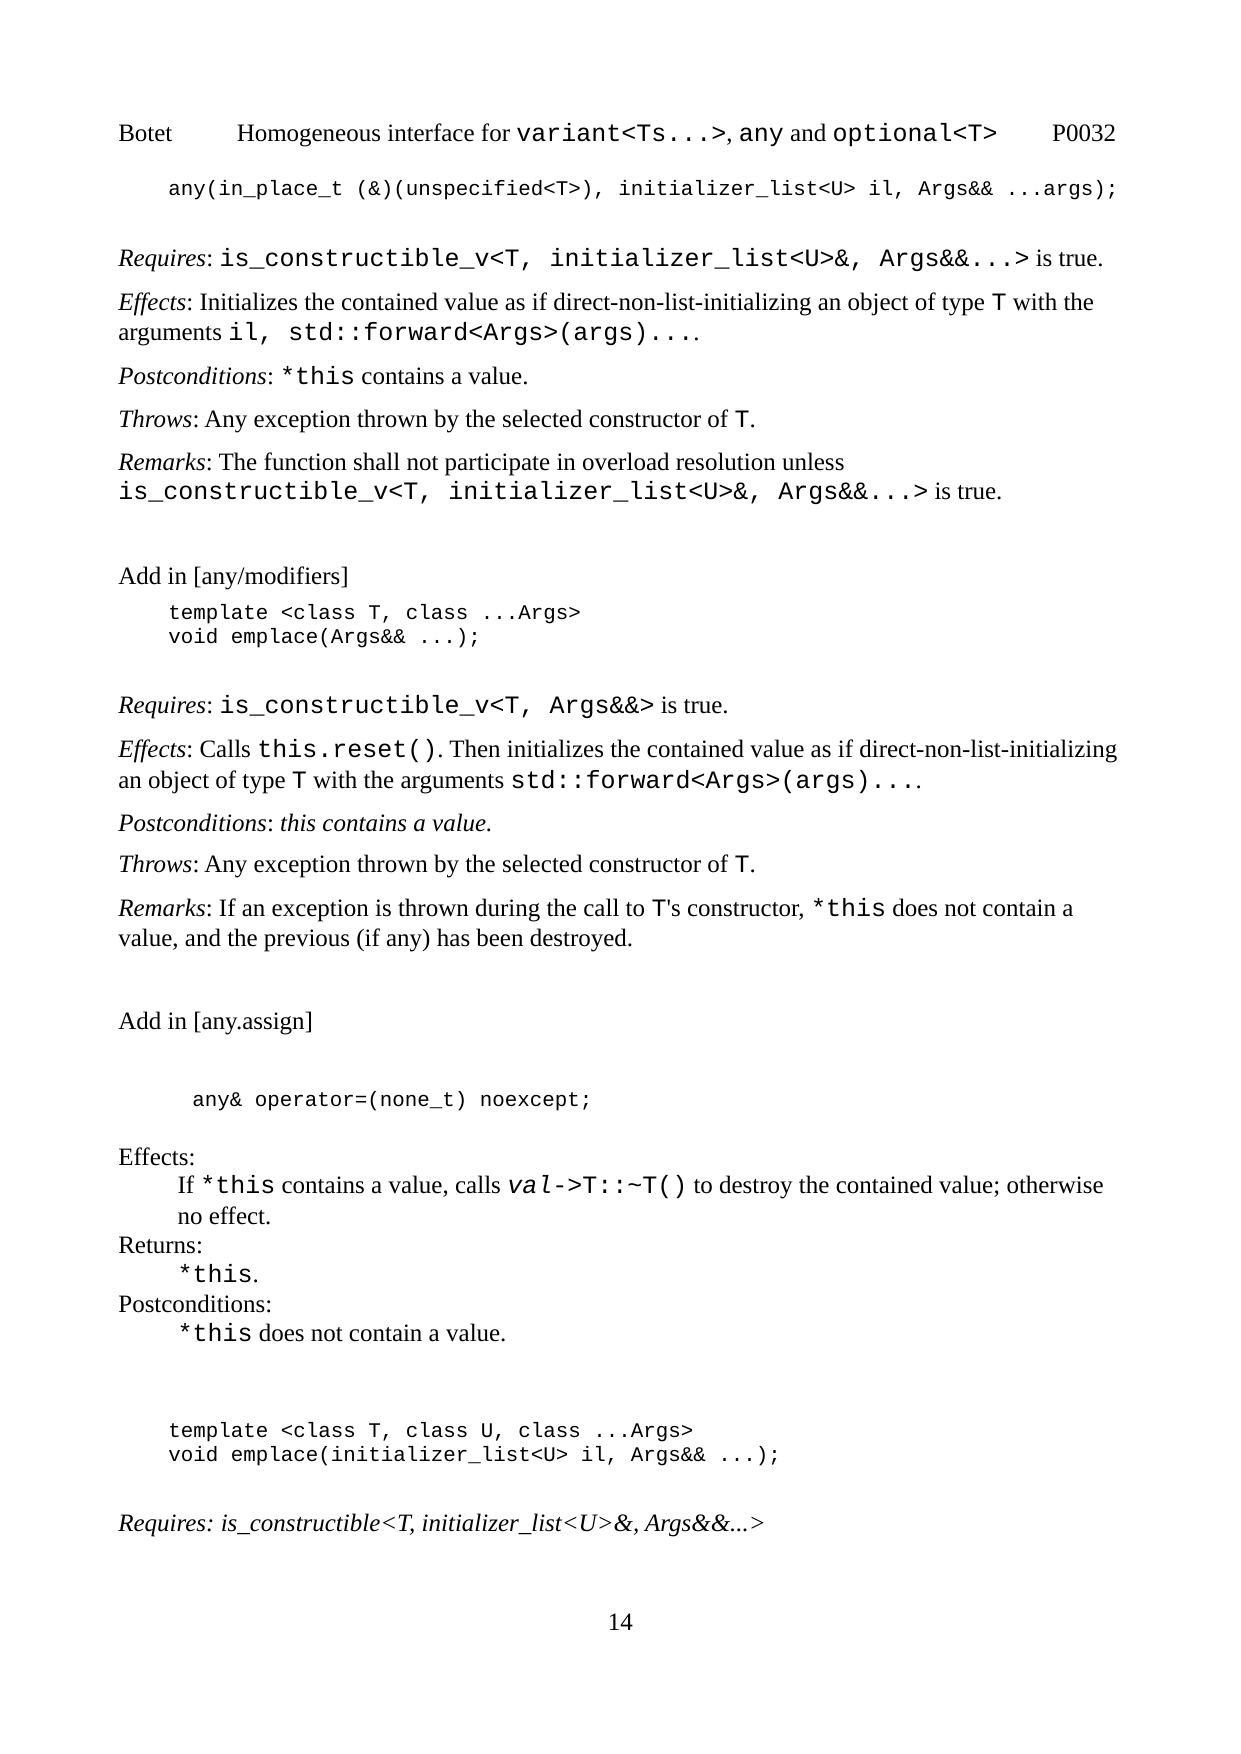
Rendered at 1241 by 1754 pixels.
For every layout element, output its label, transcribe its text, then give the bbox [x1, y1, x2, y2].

text void emplace(initializer_list<U> il, Args&& ...); [118, 1443, 1122, 1467]
subtitle Returns: [118, 1230, 1122, 1259]
subtitle Postconditions: [118, 1289, 1122, 1318]
text Postconditions: *this contains a value. [118, 361, 1122, 392]
text Remarks: The function shall not participate in overload resolution unless is_constructible_v<T, initializer_list<U>&, Args&&...> is true. [118, 447, 1122, 507]
text Effects: Initializes the contained value as if direct-non-list-initializing an object of type T with the arguments il, std::forward<Args>(args).... [118, 287, 1122, 348]
text Remarks: If an exception is thrown during the call to T's constructor, *this does not contain a value, and the previous (if any) has been destroyed. [118, 893, 1122, 952]
list *this does not contain a value. [177, 1318, 1122, 1349]
subtitle Effects: [118, 1142, 1122, 1170]
text any& operator=(none_t) noexcept; [118, 1088, 1122, 1112]
text any(in_place_t (&)(unspecified<T>), initializer_list<U> il, Args&& ...args); [118, 178, 1122, 202]
text void emplace(Args&& ...); [118, 626, 1122, 649]
text Throws: Any exception thrown by the selected constructor of T. [118, 404, 1122, 435]
text Add in [any.assign] [118, 1006, 1122, 1035]
list *this. [177, 1259, 1122, 1289]
text Effects: Calls this.reset(). Then initializes the contained value as if direct-non-list-initializing an object of type T with the arguments std::forward<Args>(args).... [118, 734, 1122, 796]
text Requires: is_constructible_v<T, initializer_list<U>&, Args&&...> is true. [118, 243, 1122, 274]
list If *this contains a value, calls val->T::~T() to destroy the contained value; otherwise no effect. [177, 1170, 1122, 1230]
text Throws: Any exception thrown by the selected constructor of T. [118, 849, 1122, 880]
text Postconditions: this contains a value. [118, 808, 1122, 837]
text template <class T, class ...Args> [118, 602, 1122, 626]
text Requires: is_constructible<T, initializer_list<U>&, Args&&...> [118, 1508, 1122, 1537]
text template <class T, class U, class ...Args> [118, 1420, 1122, 1443]
text Requires: is_constructible_v<T, Args&&> is true. [118, 691, 1122, 721]
text Add in [any/modifiers] [118, 561, 1122, 589]
